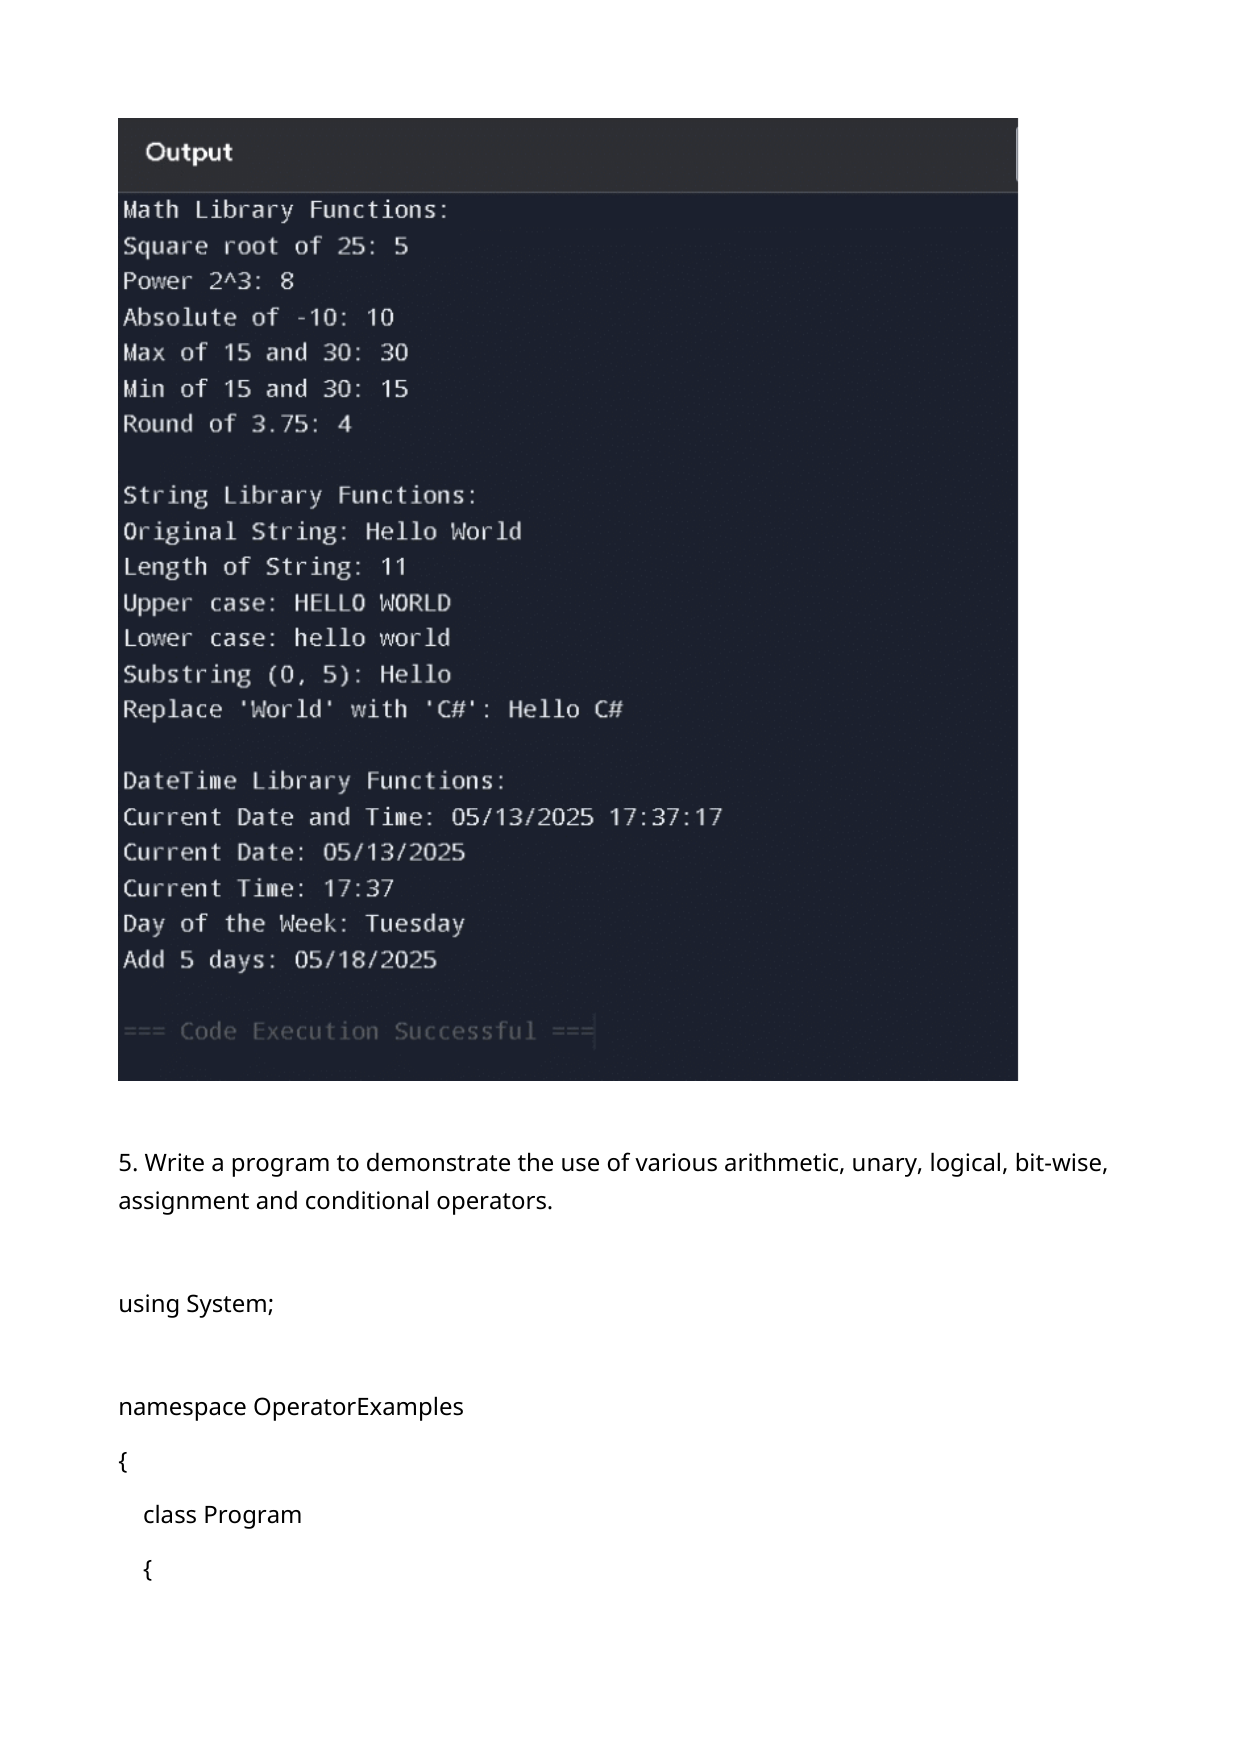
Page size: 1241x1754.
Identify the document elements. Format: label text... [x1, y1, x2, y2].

text { [118, 1443, 1122, 1476]
text using System; [118, 1286, 1122, 1319]
text namespace OperatorExamples [118, 1389, 1122, 1422]
text { [118, 1552, 1122, 1584]
text 5. Write a program to demonstrate the use of various arithmetic, unary, logical, bit-wise, assignment and conditional operators. [118, 1146, 1122, 1216]
text class Program [118, 1497, 1122, 1530]
